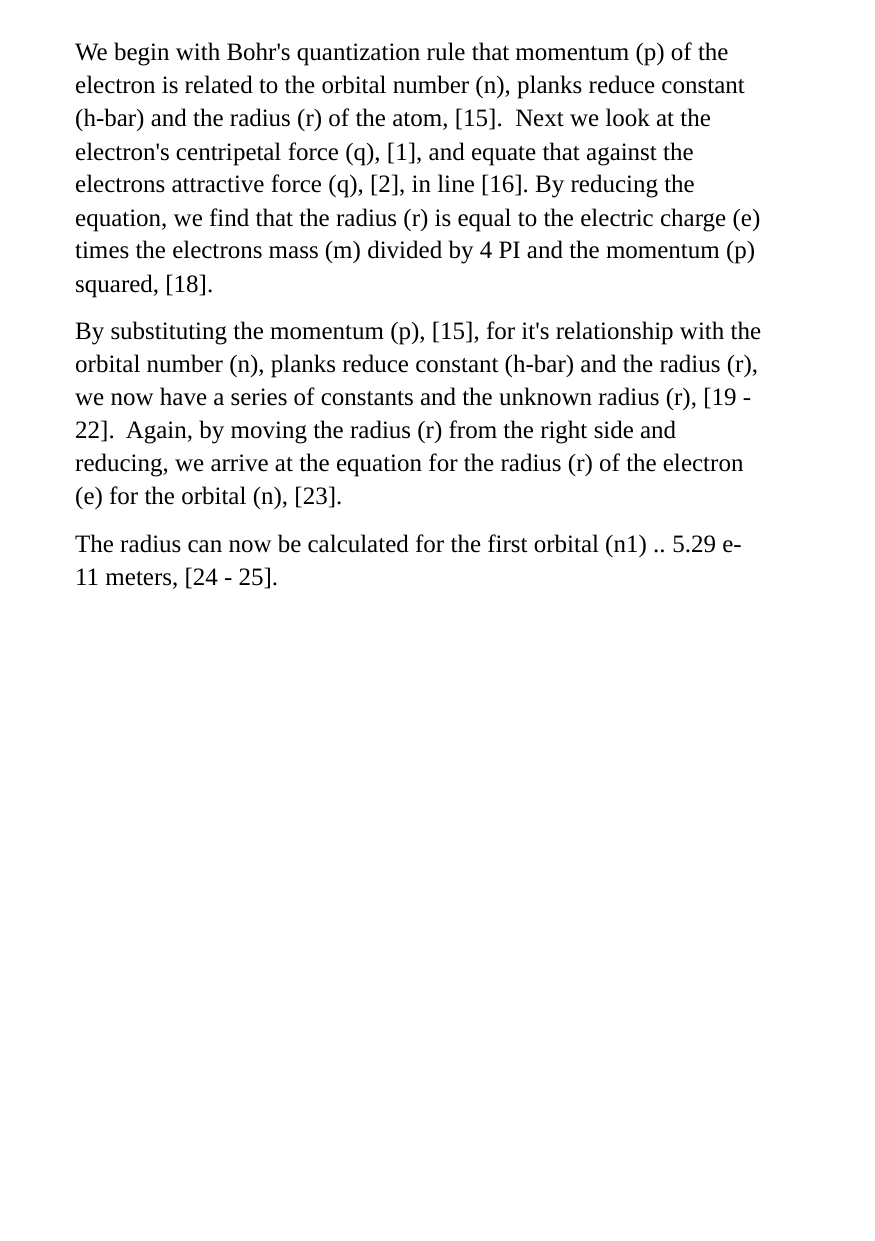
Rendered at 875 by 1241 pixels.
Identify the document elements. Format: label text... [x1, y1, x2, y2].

text The radius can now be calculated for the first orbital (n1) .. 5.29 e-11 meters, [24 - 25]. [75, 529, 762, 591]
text We begin with Bohr's quantization rule that momentum (p) of the electron is related to the orbital number (n), planks reduce constant (h-bar) and the radius (r) of the atom, [15]. Next we look at the electron's centripetal force (q), [1], and equate that against the electrons attractive force (q), [2], in line [16]. By reducing the equation, we find that the radius (r) is equal to the electric charge (e) times the electrons mass (m) divided by 4 PI and the momentum (p) squared, [18]. [75, 37, 762, 297]
text By substituting the momentum (p), [15], for it's relationship with the orbital number (n), planks reduce constant (h-bar) and the radius (r), we now have a series of constants and the unknown radius (r), [19 - 22]. Again, by moving the radius (r) from the right side and reducing, we arrive at the equation for the radius (r) of the electron (e) for the orbital (n), [23]. [75, 316, 762, 510]
